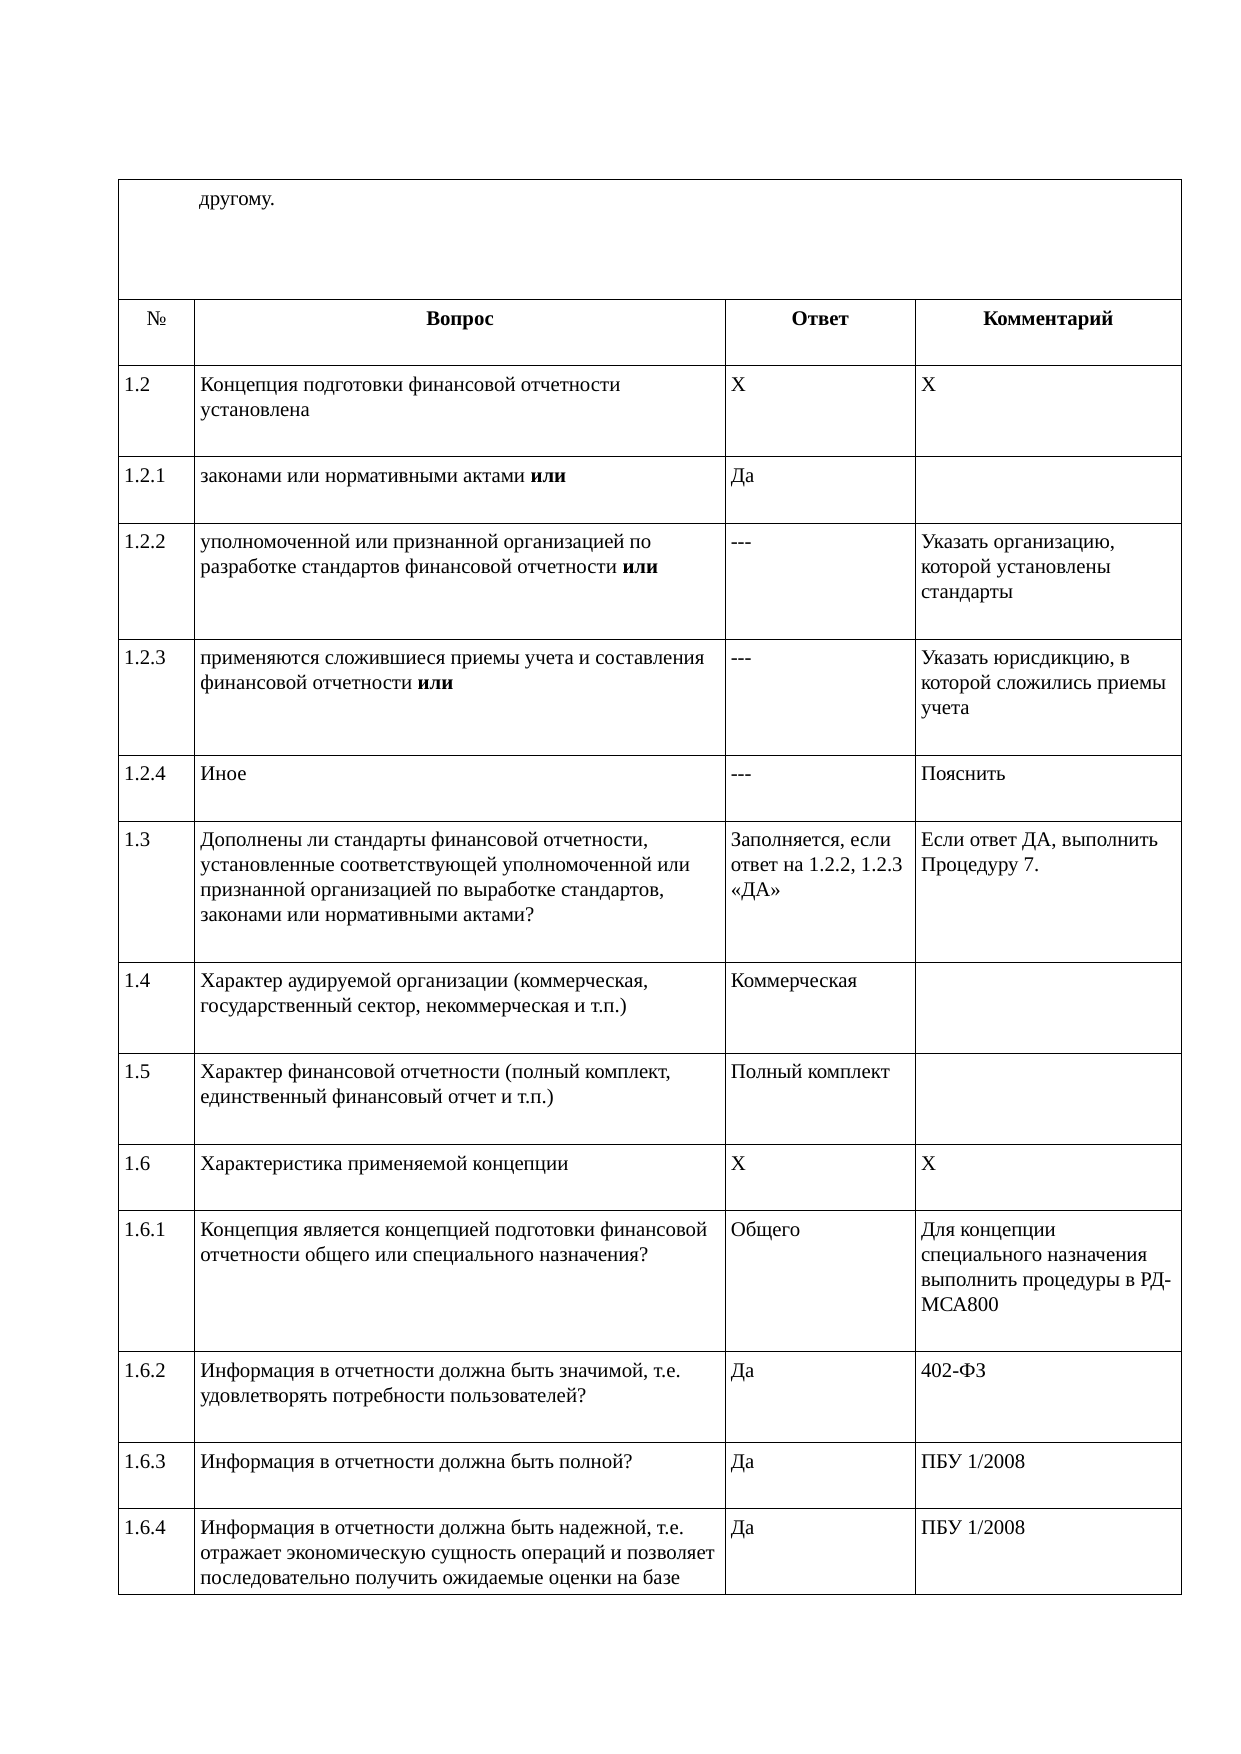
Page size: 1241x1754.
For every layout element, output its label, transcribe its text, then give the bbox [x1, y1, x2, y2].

table_cell Ответ [726, 300, 915, 365]
table_cell Иное [195, 756, 725, 821]
table_cell Для концепции специального назначения выполнить процедуры в РД-МСА800 [916, 1211, 1181, 1351]
table_cell Да [726, 457, 915, 522]
table_cell X [726, 366, 915, 456]
table_cell 1.6.2 [119, 1352, 194, 1442]
table_cell Указать юрисдикцию, в которой сложились приемы учета [916, 640, 1181, 754]
table_cell Характер финансовой отчетности (полный комплект, единственный финансовый отчет и т.п.) [195, 1054, 725, 1144]
table_cell Характер аудируемой организации (коммерческая, государственный сектор, некоммерческая и т.п.) [195, 963, 725, 1053]
table_cell Информация в отчетности должна быть полной? [195, 1443, 725, 1508]
table_cell [916, 457, 1181, 522]
table_cell 1.2 [119, 366, 194, 456]
table_cell --- [726, 756, 915, 821]
table_cell 1.6 [119, 1145, 194, 1210]
table_cell Заполняется, если ответ на 1.2.2, 1.2.3 «ДА» [726, 822, 915, 962]
table_cell Да [726, 1443, 915, 1508]
table_cell Указать организацию, которой установлены стандарты [916, 524, 1181, 638]
table_cell X [916, 1145, 1181, 1210]
table_cell Характеристика применяемой концепции [195, 1145, 725, 1210]
table_cell [916, 963, 1181, 1053]
table_cell X [726, 1145, 915, 1210]
table_cell Информация в отчетности должна быть надежной, т.е. отражает экономическую сущность операций и позволяет последовательно получить ожидаемые оценки на базе [195, 1509, 725, 1594]
table_cell Информация в отчетности должна быть значимой, т.е. удовлетворять потребности пользователей? [195, 1352, 725, 1442]
table_cell № [119, 300, 194, 365]
table_cell 402-ФЗ [916, 1352, 1181, 1442]
table_cell Если ответ ДА, выполнить Процедуру 7. [916, 822, 1181, 962]
table_cell применяются сложившиеся приемы учета и составления финансовой отчетности или [195, 640, 725, 754]
table_cell [916, 1054, 1181, 1144]
table_cell другому. [119, 180, 1181, 299]
table_cell Пояснить [916, 756, 1181, 821]
table_cell 1.2.3 [119, 640, 194, 754]
table_cell Полный комплект [726, 1054, 915, 1144]
table_cell 1.5 [119, 1054, 194, 1144]
table_cell ПБУ 1/2008 [916, 1509, 1181, 1594]
table_cell Концепция является концепцией подготовки финансовой отчетности общего или специального назначения? [195, 1211, 725, 1351]
table_cell законами или нормативными актами или [195, 457, 725, 522]
table_cell --- [726, 524, 915, 638]
table_cell --- [726, 640, 915, 754]
table_cell X [916, 366, 1181, 456]
table_cell Да [726, 1352, 915, 1442]
table_cell 1.4 [119, 963, 194, 1053]
table_cell Вопрос [195, 300, 725, 365]
table_cell 1.3 [119, 822, 194, 962]
table_cell уполномоченной или признанной организацией по разработке стандартов финансовой отчетности или [195, 524, 725, 638]
table_cell Да [726, 1509, 915, 1594]
table_cell 1.2.1 [119, 457, 194, 522]
table_cell 1.2.4 [119, 756, 194, 821]
table_cell 1.2.2 [119, 524, 194, 638]
table_cell Общего [726, 1211, 915, 1351]
table_cell 1.6.1 [119, 1211, 194, 1351]
table_cell 1.6.3 [119, 1443, 194, 1508]
table_cell ПБУ 1/2008 [916, 1443, 1181, 1508]
table_cell Комментарий [916, 300, 1181, 365]
table_cell Концепция подготовки финансовой отчетности установлена [195, 366, 725, 456]
table_cell Дополнены ли стандарты финансовой отчетности, установленные соответствующей уполномоченной или признанной организацией по выработке стандартов, законами или нормативными актами? [195, 822, 725, 962]
table_cell Коммерческая [726, 963, 915, 1053]
table_cell 1.6.4 [119, 1509, 194, 1594]
